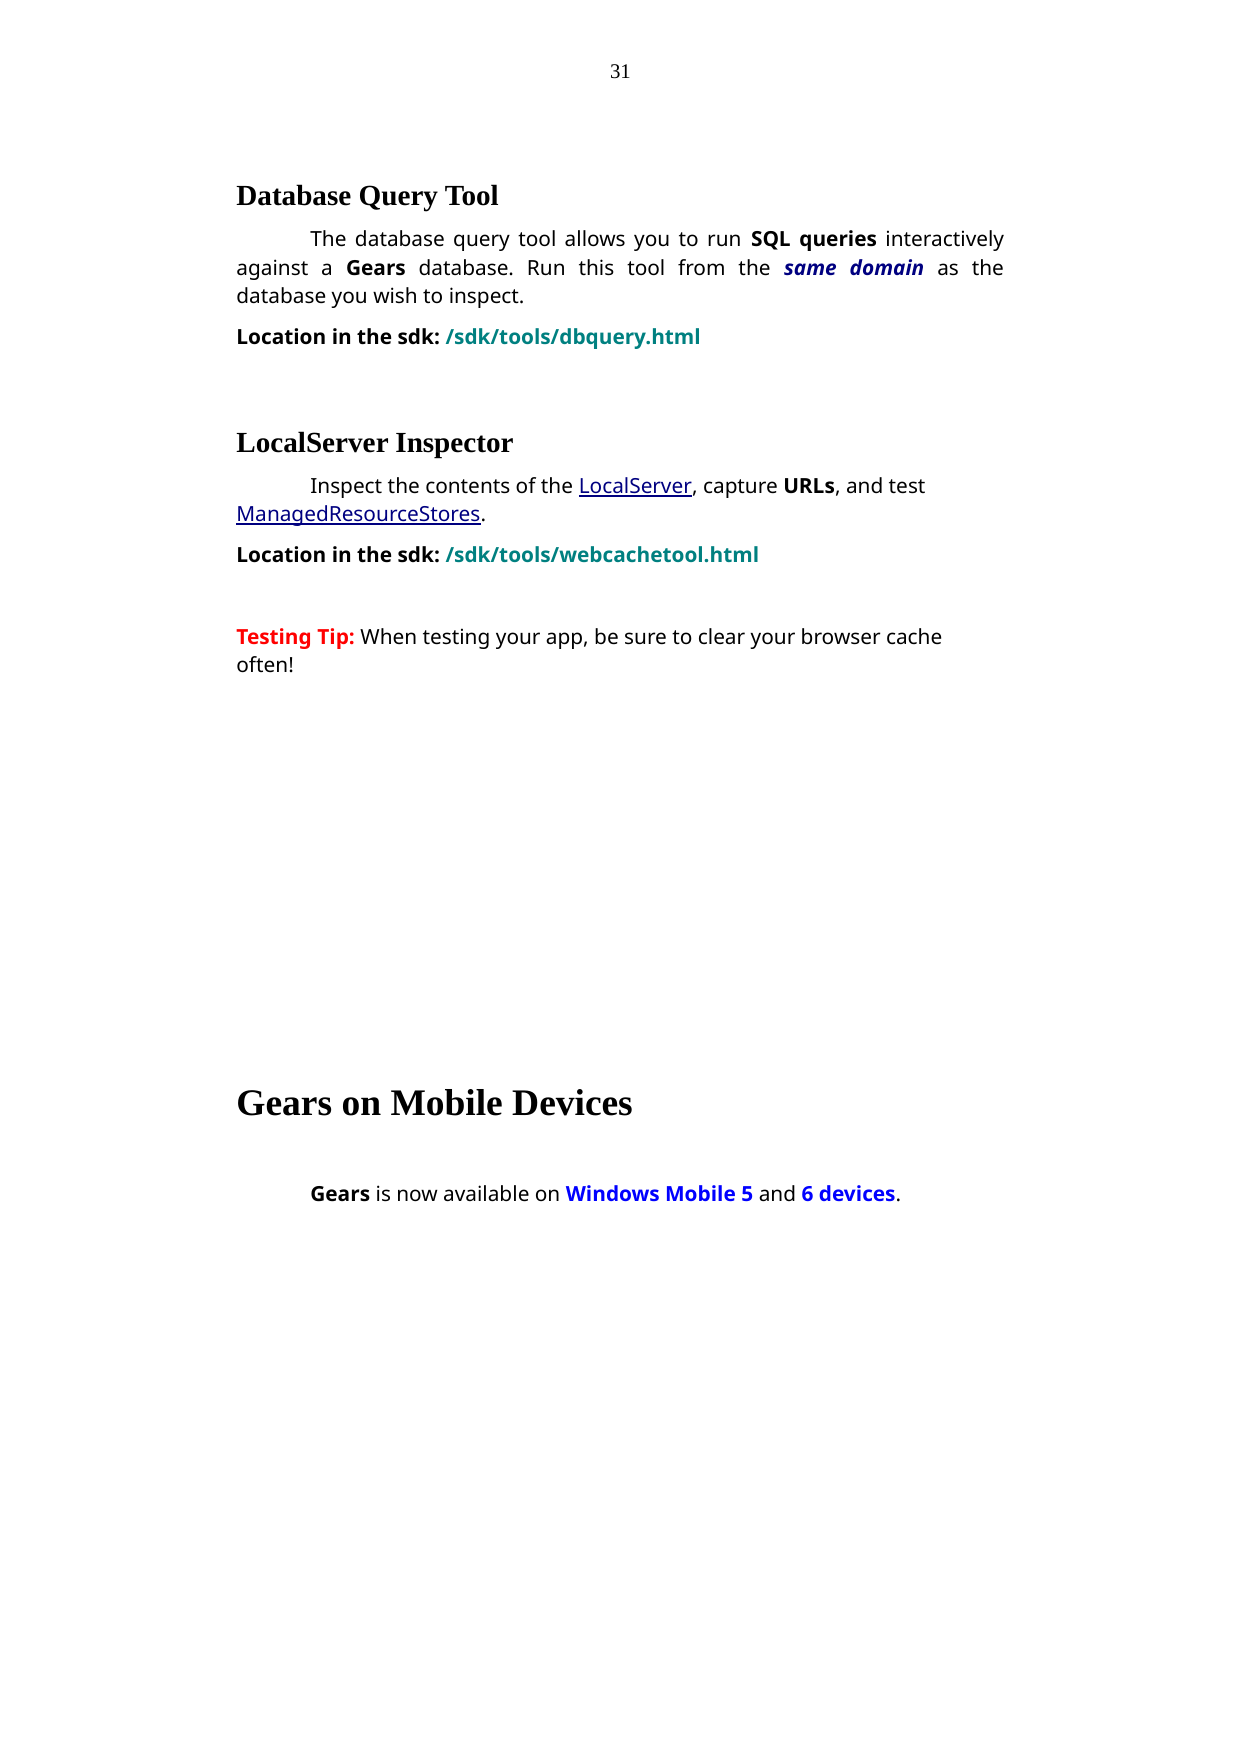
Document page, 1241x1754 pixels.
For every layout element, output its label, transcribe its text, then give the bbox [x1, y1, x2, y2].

text Location in the sdk: /sdk/tools/dbquery.html [236, 322, 1004, 351]
text Inspect the contents of the LocalServer, capture URLs, and test ManagedResourceStores. [236, 471, 1004, 528]
subtitle LocalServer Inspector [236, 425, 1004, 458]
text Location in the sdk: /sdk/tools/webcachetool.html [236, 540, 1004, 569]
text Testing Tip: When testing your app, be sure to clear your browser cache often! [236, 622, 1004, 679]
text The database query tool allows you to run SQL queries interactively against a Gears database. Run this tool from the same domain as the database you wish to inspect. [236, 224, 1004, 310]
subtitle Database Query Tool [236, 178, 1004, 212]
subtitle Gears on Mobile Devices [236, 1080, 1004, 1123]
text Gears is now available on Windows Mobile 5 and 6 devices. [236, 1179, 1004, 1208]
